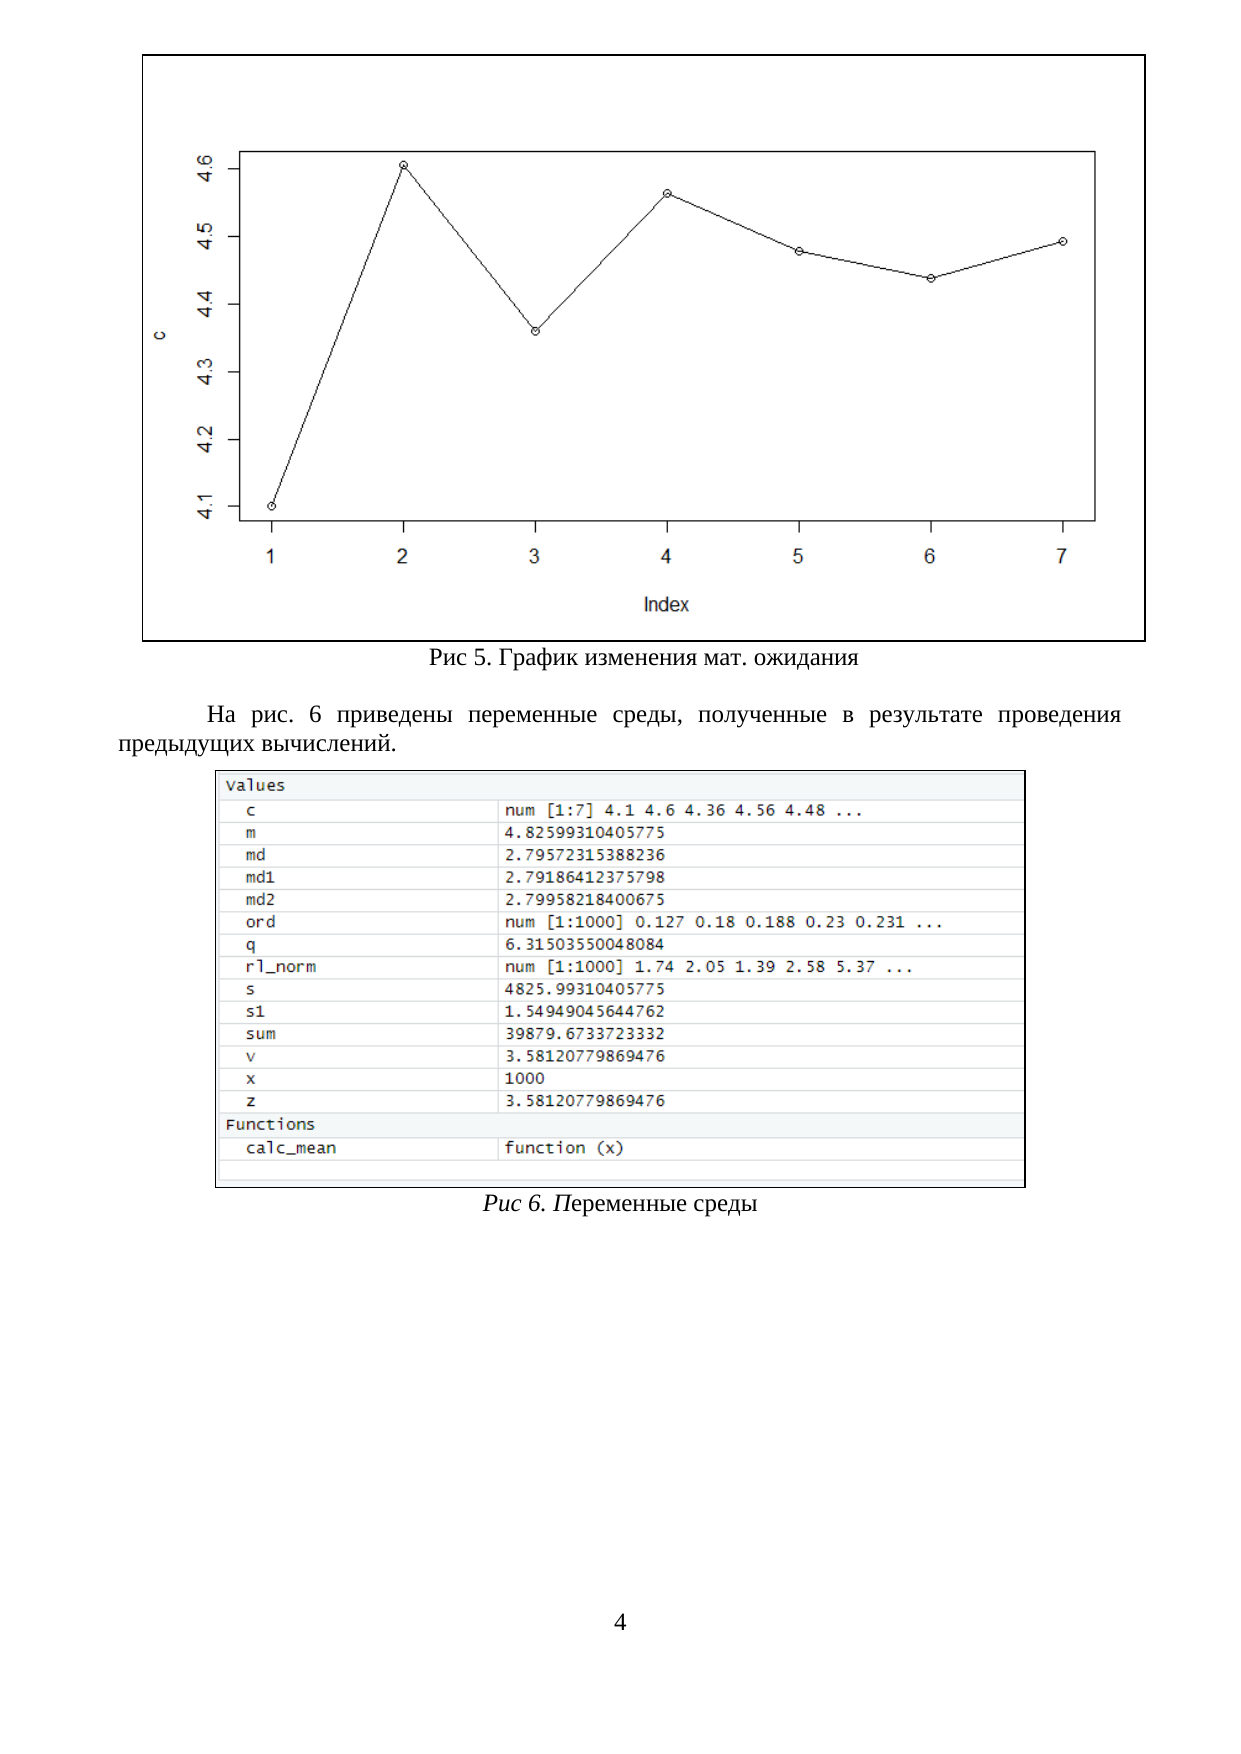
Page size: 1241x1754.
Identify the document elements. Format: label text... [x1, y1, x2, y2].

picture [216, 771, 1024, 1187]
text На рис. 6 приведены переменные среды, полученные в результате проведения предыдущих вычислений. [118, 699, 1122, 757]
text Рис 5. График изменения мат. ожидания [142, 642, 1146, 671]
text Рис 6. Переменные среды [214, 771, 1026, 1217]
picture [143, 56, 1144, 640]
